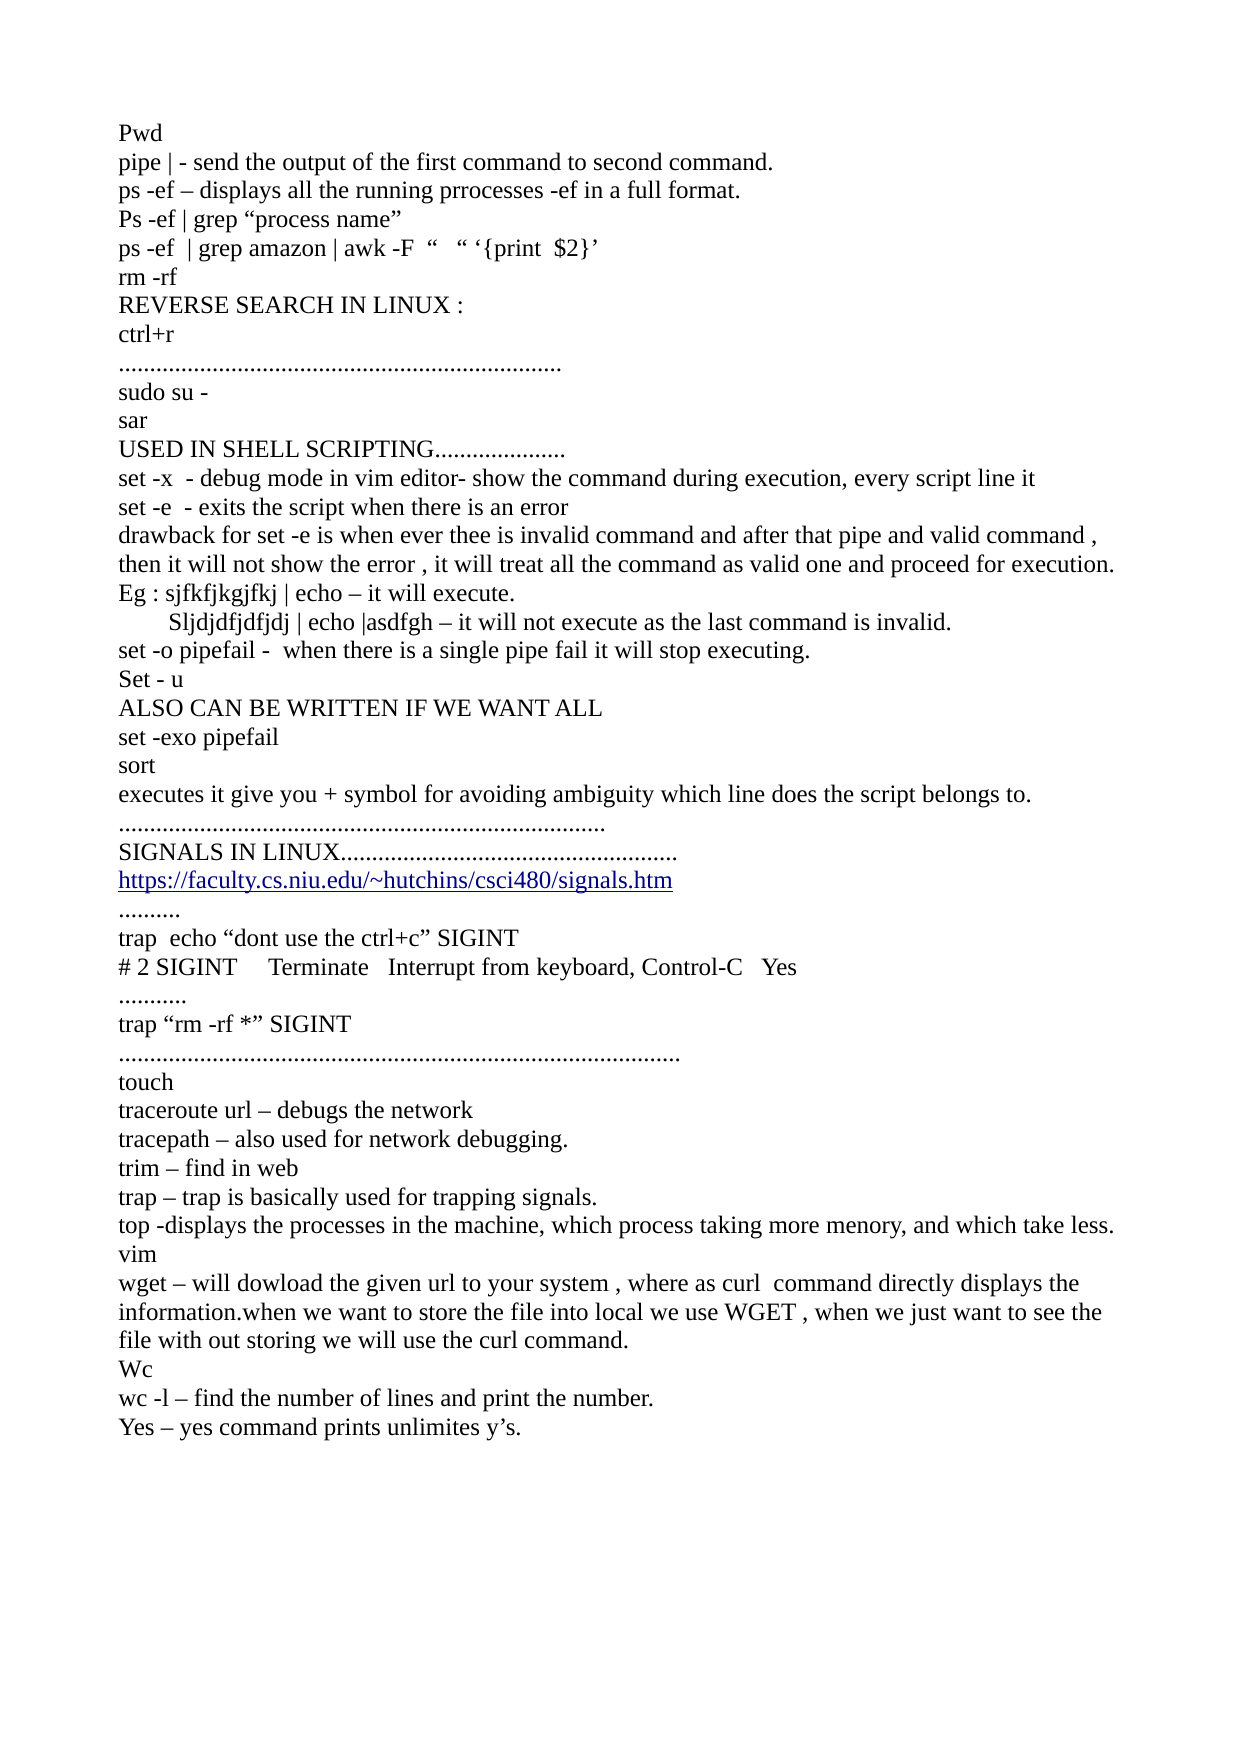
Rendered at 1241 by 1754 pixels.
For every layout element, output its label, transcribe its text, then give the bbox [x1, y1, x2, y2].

text top -displays the processes in the machine, which process taking more menory, and which take less. [118, 1211, 1122, 1239]
text Set - u [118, 664, 1122, 693]
text ....................................................................... [118, 348, 1122, 377]
text ctrl+r [118, 319, 1122, 348]
text Pwd [118, 118, 1122, 147]
text .............................................................................. [118, 808, 1122, 837]
text SIGNALS IN LINUX...................................................... [118, 837, 1122, 866]
text ........... [118, 981, 1122, 1009]
text Eg : sjfkfjkgjfkj | echo – it will execute. [118, 578, 1122, 607]
text trap – trap is basically used for trapping signals. [118, 1182, 1122, 1211]
text ps -ef | grep amazon | awk -F “ “ ‘{print $2}’ [118, 233, 1122, 262]
text # 2 SIGINT Terminate Interrupt from keyboard, Control-C Yes [118, 952, 1122, 981]
text ps -ef – displays all the running prrocesses -ef in a full format. [118, 176, 1122, 204]
text vim [118, 1239, 1122, 1268]
text wget – will dowload the given url to your system , where as curl command directly displays the information.when we want to store the file into local we use WGET , when we just want to see the file with out storing we will use the curl command. [118, 1268, 1122, 1354]
text Wc [118, 1354, 1122, 1383]
text set -o pipefail - when there is a single pipe fail it will stop executing. [118, 636, 1122, 664]
text executes it give you + symbol for avoiding ambiguity which line does the script belongs to. [118, 779, 1122, 808]
text Sljdjdfjdfjdj | echo |asdfgh – it will not execute as the last command is invalid. [118, 607, 1122, 636]
text USED IN SHELL SCRIPTING..................... [118, 434, 1122, 463]
text .......... [118, 894, 1122, 923]
text traceroute url – debugs the network [118, 1096, 1122, 1124]
text REVERSE SEARCH IN LINUX : [118, 291, 1122, 319]
text Ps -ef | grep “process name” [118, 204, 1122, 233]
text https://faculty.cs.niu.edu/~hutchins/csci480/signals.htm [118, 866, 1122, 894]
text pipe | - send the output of the first command to second command. [118, 147, 1122, 176]
text wc -l – find the number of lines and print the number. [118, 1383, 1122, 1412]
text .......................................................................................... [118, 1038, 1122, 1067]
text trap “rm -rf *” SIGINT [118, 1009, 1122, 1038]
text set -x - debug mode in vim editor- show the command during execution, every script line it [118, 463, 1122, 492]
text set -exo pipefail [118, 722, 1122, 751]
text touch [118, 1067, 1122, 1096]
text Yes – yes command prints unlimites y’s. [118, 1412, 1122, 1441]
text ALSO CAN BE WRITTEN IF WE WANT ALL [118, 693, 1122, 722]
text drawback for set -e is when ever thee is invalid command and after that pipe and valid command , then it will not show the error , it will treat all the command as valid one and proceed for execution. [118, 521, 1122, 578]
text sort [118, 751, 1122, 779]
text trim – find in web [118, 1153, 1122, 1182]
text sudo su - [118, 377, 1122, 406]
text rm -rf [118, 262, 1122, 291]
text trap echo “dont use the ctrl+c” SIGINT [118, 923, 1122, 952]
text tracepath – also used for network debugging. [118, 1124, 1122, 1153]
text sar [118, 406, 1122, 434]
text set -e - exits the script when there is an error [118, 492, 1122, 521]
